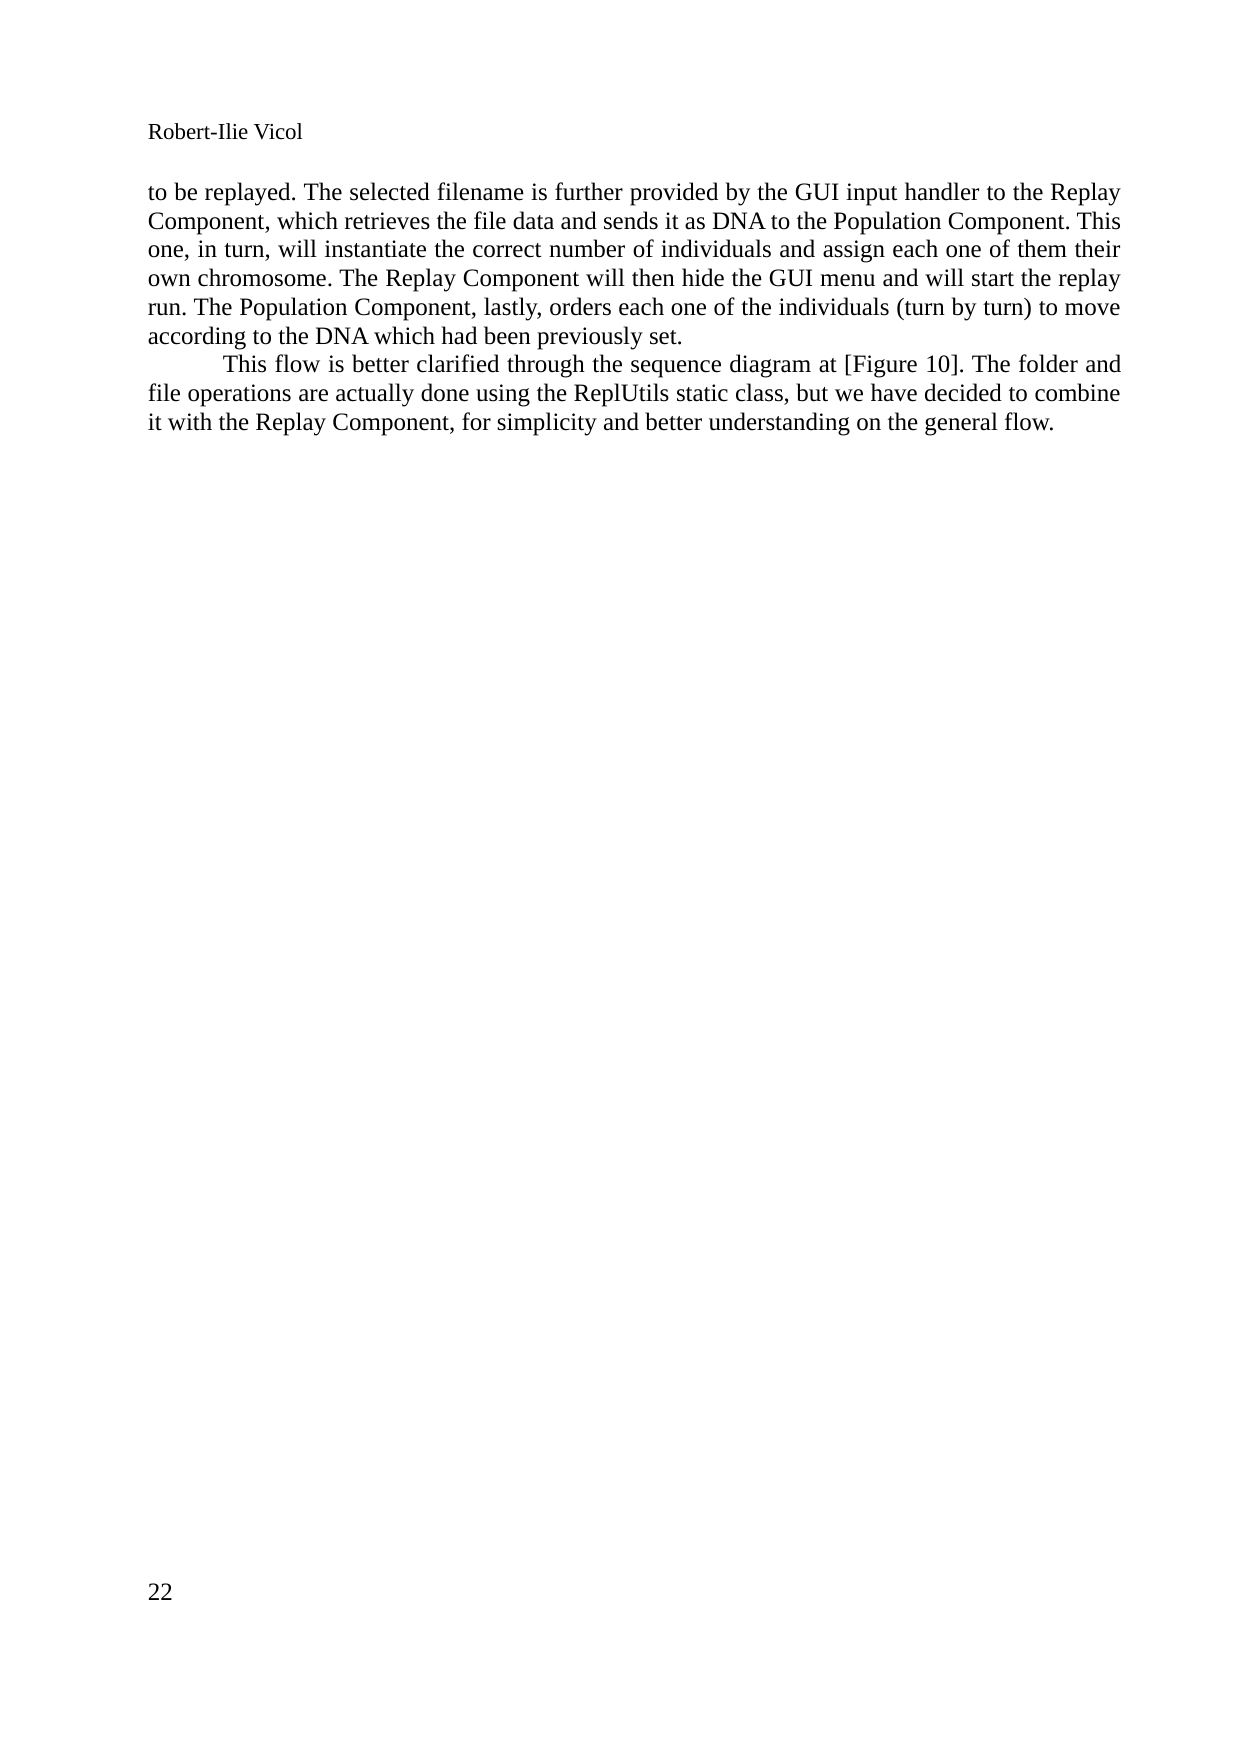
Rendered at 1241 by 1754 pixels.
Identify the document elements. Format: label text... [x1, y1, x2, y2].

text to be replayed. The selected filename is further provided by the GUI input handler to the Replay Component, which retrieves the file data and sends it as DNA to the Population Component. This one, in turn, will instantiate the correct number of individuals and assign each one of them their own chromosome. The Replay Component will then hide the GUI menu and will start the replay run. The Population Component, lastly, orders each one of the individuals (turn by turn) to move according to the DNA which had been previously set. [148, 177, 1122, 349]
text This flow is better clarified through the sequence diagram at [Figure 10]. The folder and file operations are actually done using the ReplUtils static class, but we have decided to combine it with the Replay Component, for simplicity and better understanding on the general flow. [148, 349, 1122, 436]
